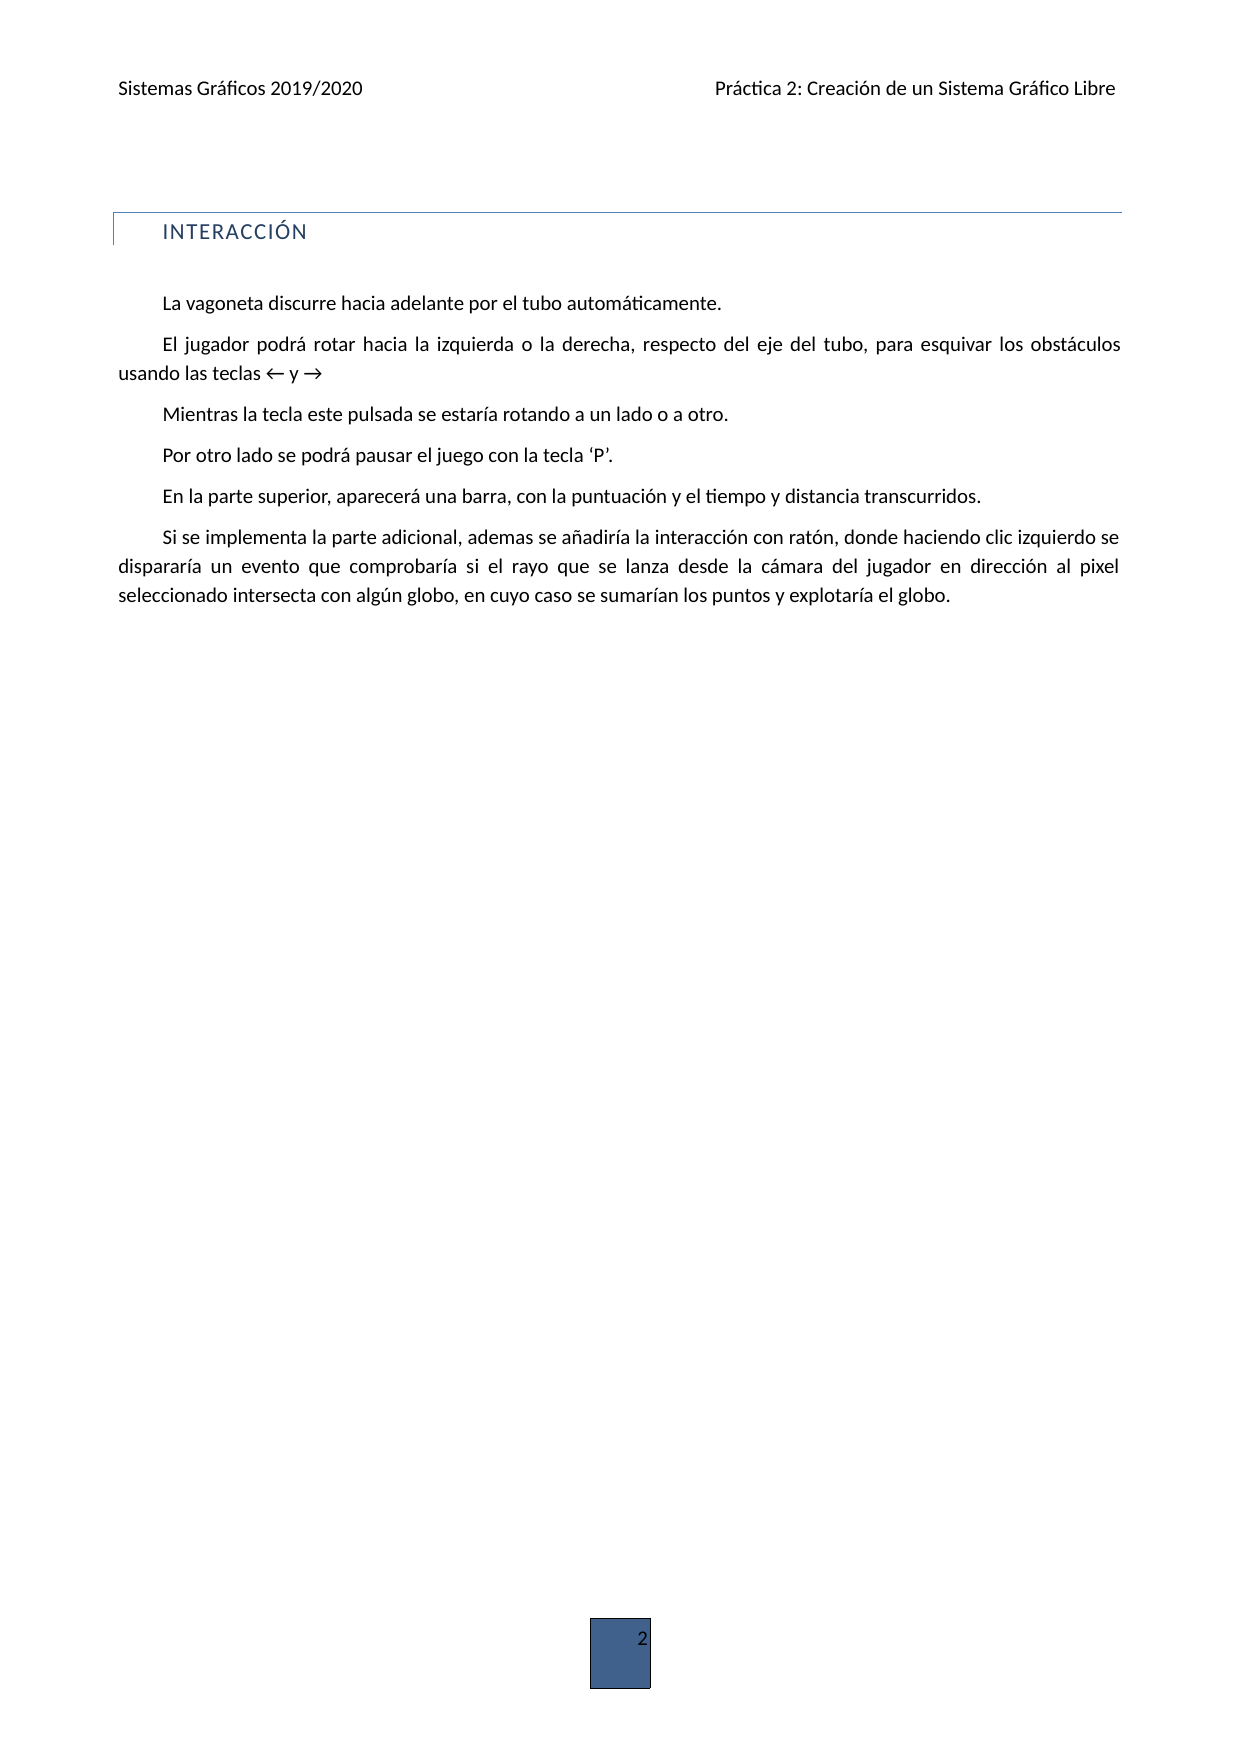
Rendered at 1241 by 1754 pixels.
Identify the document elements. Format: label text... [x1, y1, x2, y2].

text Mientras la tecla este pulsada se estaría rotando a un lado o a otro. [118, 402, 1122, 427]
text En la parte superior, aparecerá una barra, con la puntuación y el tiempo y distancia transcurridos. [118, 483, 1122, 509]
text El jugador podrá rotar hacia la izquierda o la derecha, respecto del eje del tubo, para esquivar los obstáculos usando las teclas ← y → [118, 331, 1122, 386]
text Por otro lado se podrá pausar el juego con la tecla ‘P’. [118, 442, 1122, 468]
text La vagoneta discurre hacia adelante por el tubo automáticamente. [118, 291, 1122, 316]
text Si se implementa la parte adicional, ademas se añadiría la interacción con ratón, donde haciendo clic izquierdo se dispararía un evento que comprobaría si el rayo que se lanza desde la cámara del jugador en dirección al pixel seleccionado intersecta con algún globo, en cuyo caso se sumarían los puntos y explotaría el globo. [118, 524, 1122, 608]
subtitle interacción [114, 213, 1122, 245]
